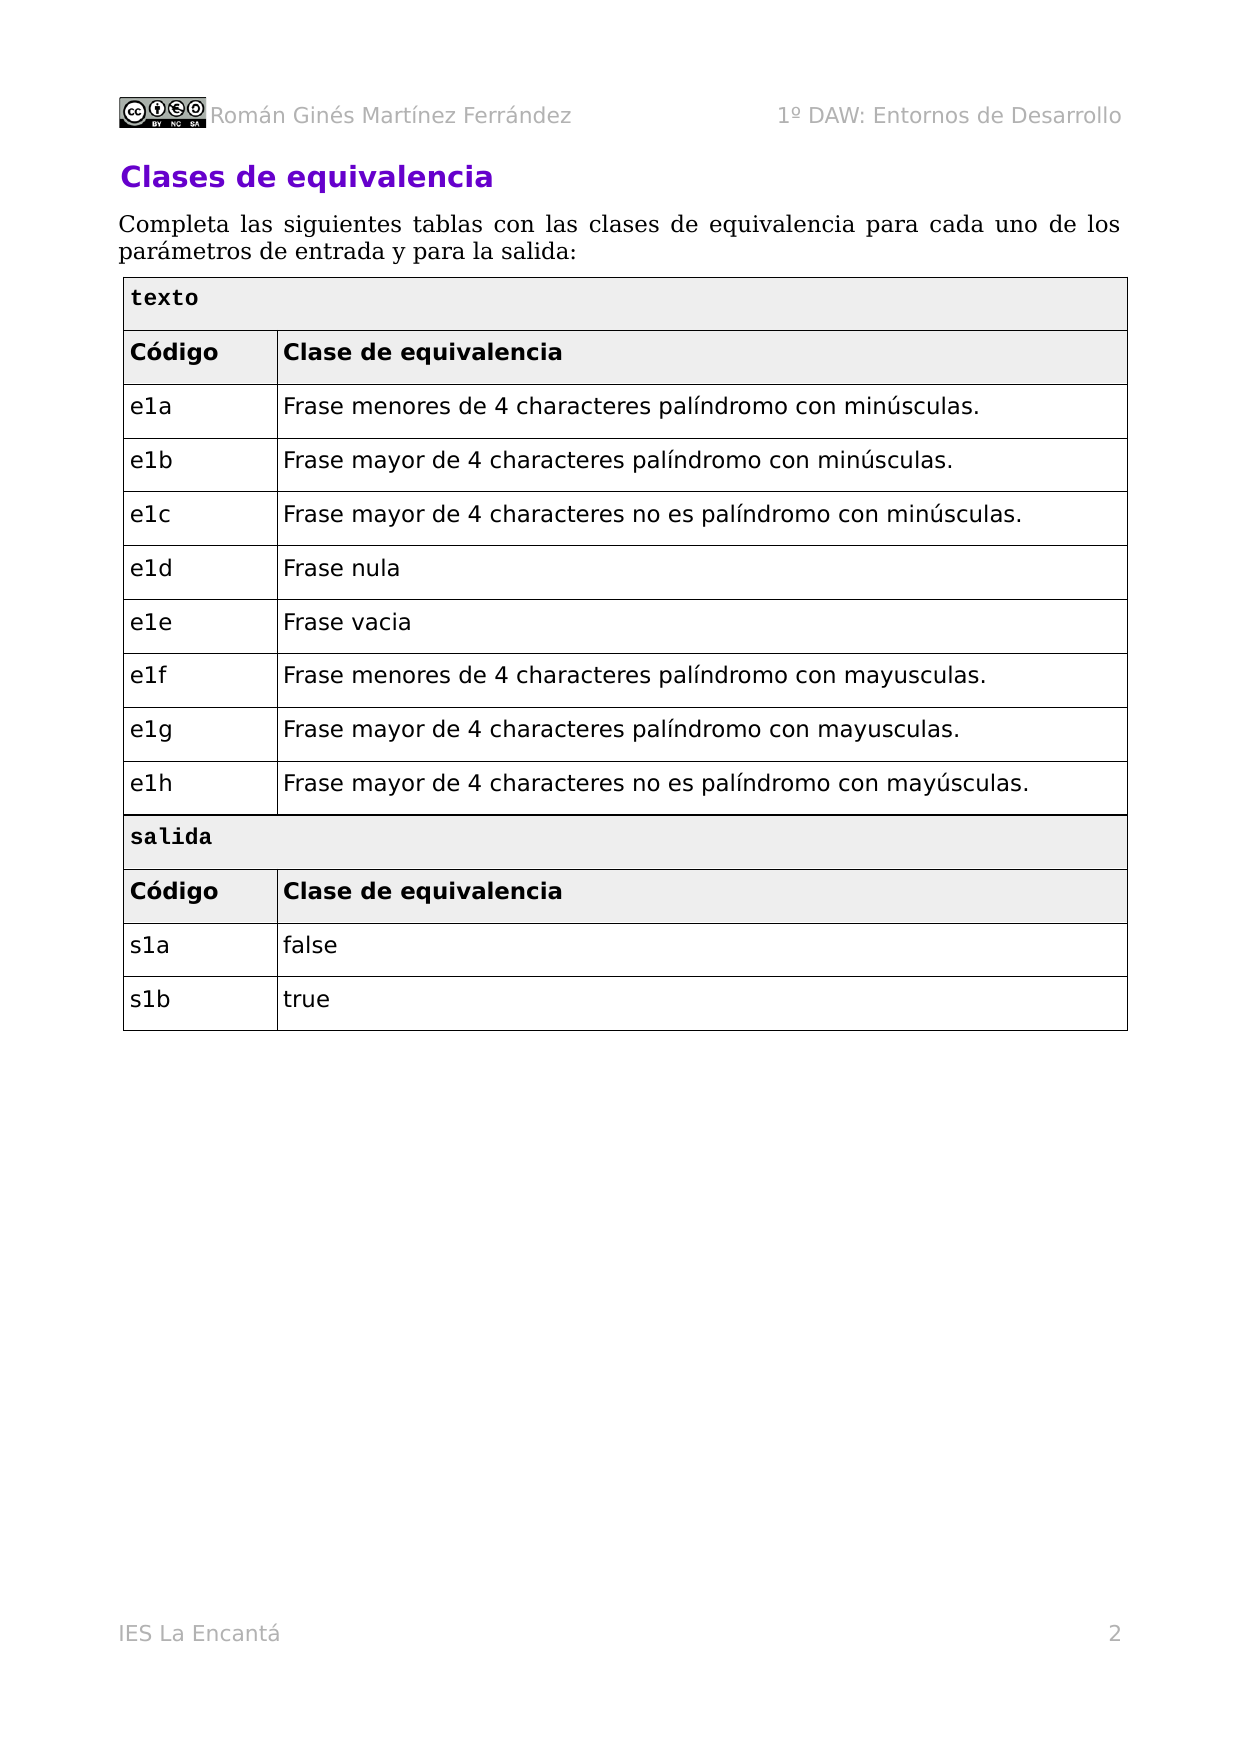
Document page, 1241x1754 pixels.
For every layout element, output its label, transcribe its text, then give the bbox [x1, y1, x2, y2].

text Clases de equivalencia [118, 158, 1122, 196]
table_cell e1c [124, 492, 277, 545]
table_cell e1f [124, 654, 277, 707]
table_header salida [124, 816, 1127, 868]
table_cell e1d [124, 546, 277, 599]
table_cell false [278, 924, 1127, 976]
table_cell e1e [124, 600, 277, 653]
table_cell Frase nula [278, 546, 1127, 599]
table_cell Código [124, 870, 277, 922]
table_cell Frase vacia [278, 600, 1127, 653]
table_cell Clase de equivalencia [278, 331, 1127, 383]
table_cell Frase menores de 4 characteres palíndromo con minúsculas. [278, 385, 1127, 437]
table_header texto [124, 278, 1127, 330]
table_cell e1g [124, 708, 277, 761]
table_cell e1a [124, 385, 277, 437]
table_cell e1h [124, 762, 277, 814]
table_cell true [278, 977, 1127, 1030]
table_cell s1b [124, 977, 277, 1030]
text Completa las siguientes tablas con las clases de equivalencia para cada uno de los parámetros de entrada y para la salida: [118, 211, 1122, 265]
table_cell Frase mayor de 4 characteres palíndromo con mayusculas. [278, 708, 1127, 761]
table_cell Código [124, 331, 277, 383]
table_cell Frase menores de 4 characteres palíndromo con mayusculas. [278, 654, 1127, 707]
table_cell e1b [124, 439, 277, 491]
table_cell s1a [124, 924, 277, 976]
table_cell Frase mayor de 4 characteres no es palíndromo con mayúsculas. [278, 762, 1127, 814]
table_cell Frase mayor de 4 characteres no es palíndromo con minúsculas. [278, 492, 1127, 545]
table_cell Clase de equivalencia [278, 870, 1127, 922]
table_cell Frase mayor de 4 characteres palíndromo con minúsculas. [278, 439, 1127, 491]
